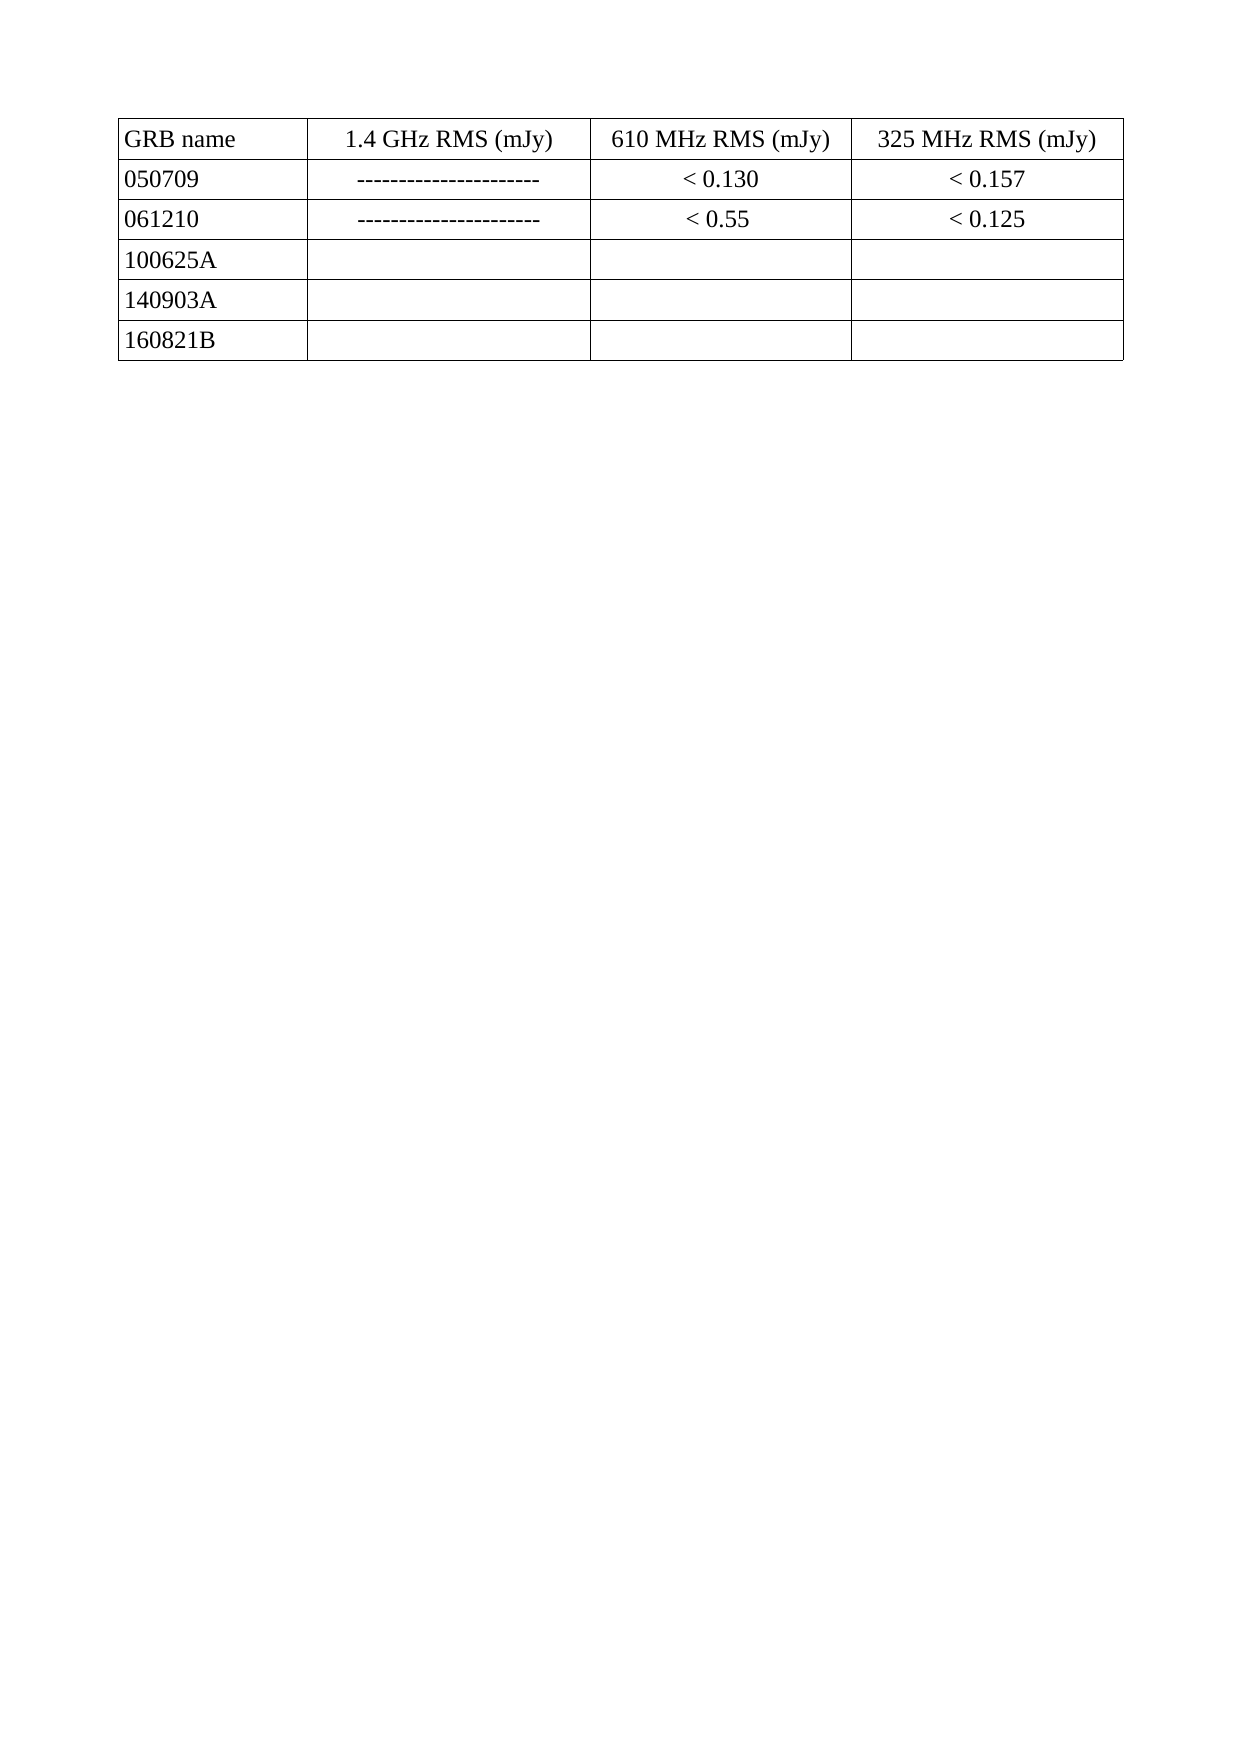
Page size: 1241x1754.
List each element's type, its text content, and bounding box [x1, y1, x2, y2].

table_cell [852, 280, 1123, 320]
table_cell [591, 321, 851, 360]
table_header 610 MHz RMS (mJy) [591, 119, 851, 158]
table_cell ---------------------- [308, 160, 590, 199]
table_cell [308, 321, 590, 360]
table_header GRB name [119, 119, 307, 158]
table_cell 140903A [119, 280, 307, 320]
table_header 1.4 GHz RMS (mJy) [308, 119, 590, 158]
table_cell < 0.125 [852, 200, 1123, 239]
table_cell [308, 240, 590, 279]
table_cell [852, 240, 1123, 279]
table_cell < 0.130 [591, 160, 851, 199]
table_cell [591, 280, 851, 320]
table_cell 160821B [119, 321, 307, 360]
table_cell 100625A [119, 240, 307, 279]
table_cell [852, 321, 1123, 360]
table_header 325 MHz RMS (mJy) [852, 119, 1123, 158]
table_cell < 0.55 [591, 200, 851, 239]
table_cell ---------------------- [308, 200, 590, 239]
table_cell [591, 240, 851, 279]
table_cell < 0.157 [852, 160, 1123, 199]
table_cell [308, 280, 590, 320]
table_cell 050709 [119, 160, 307, 199]
table_cell 061210 [119, 200, 307, 239]
